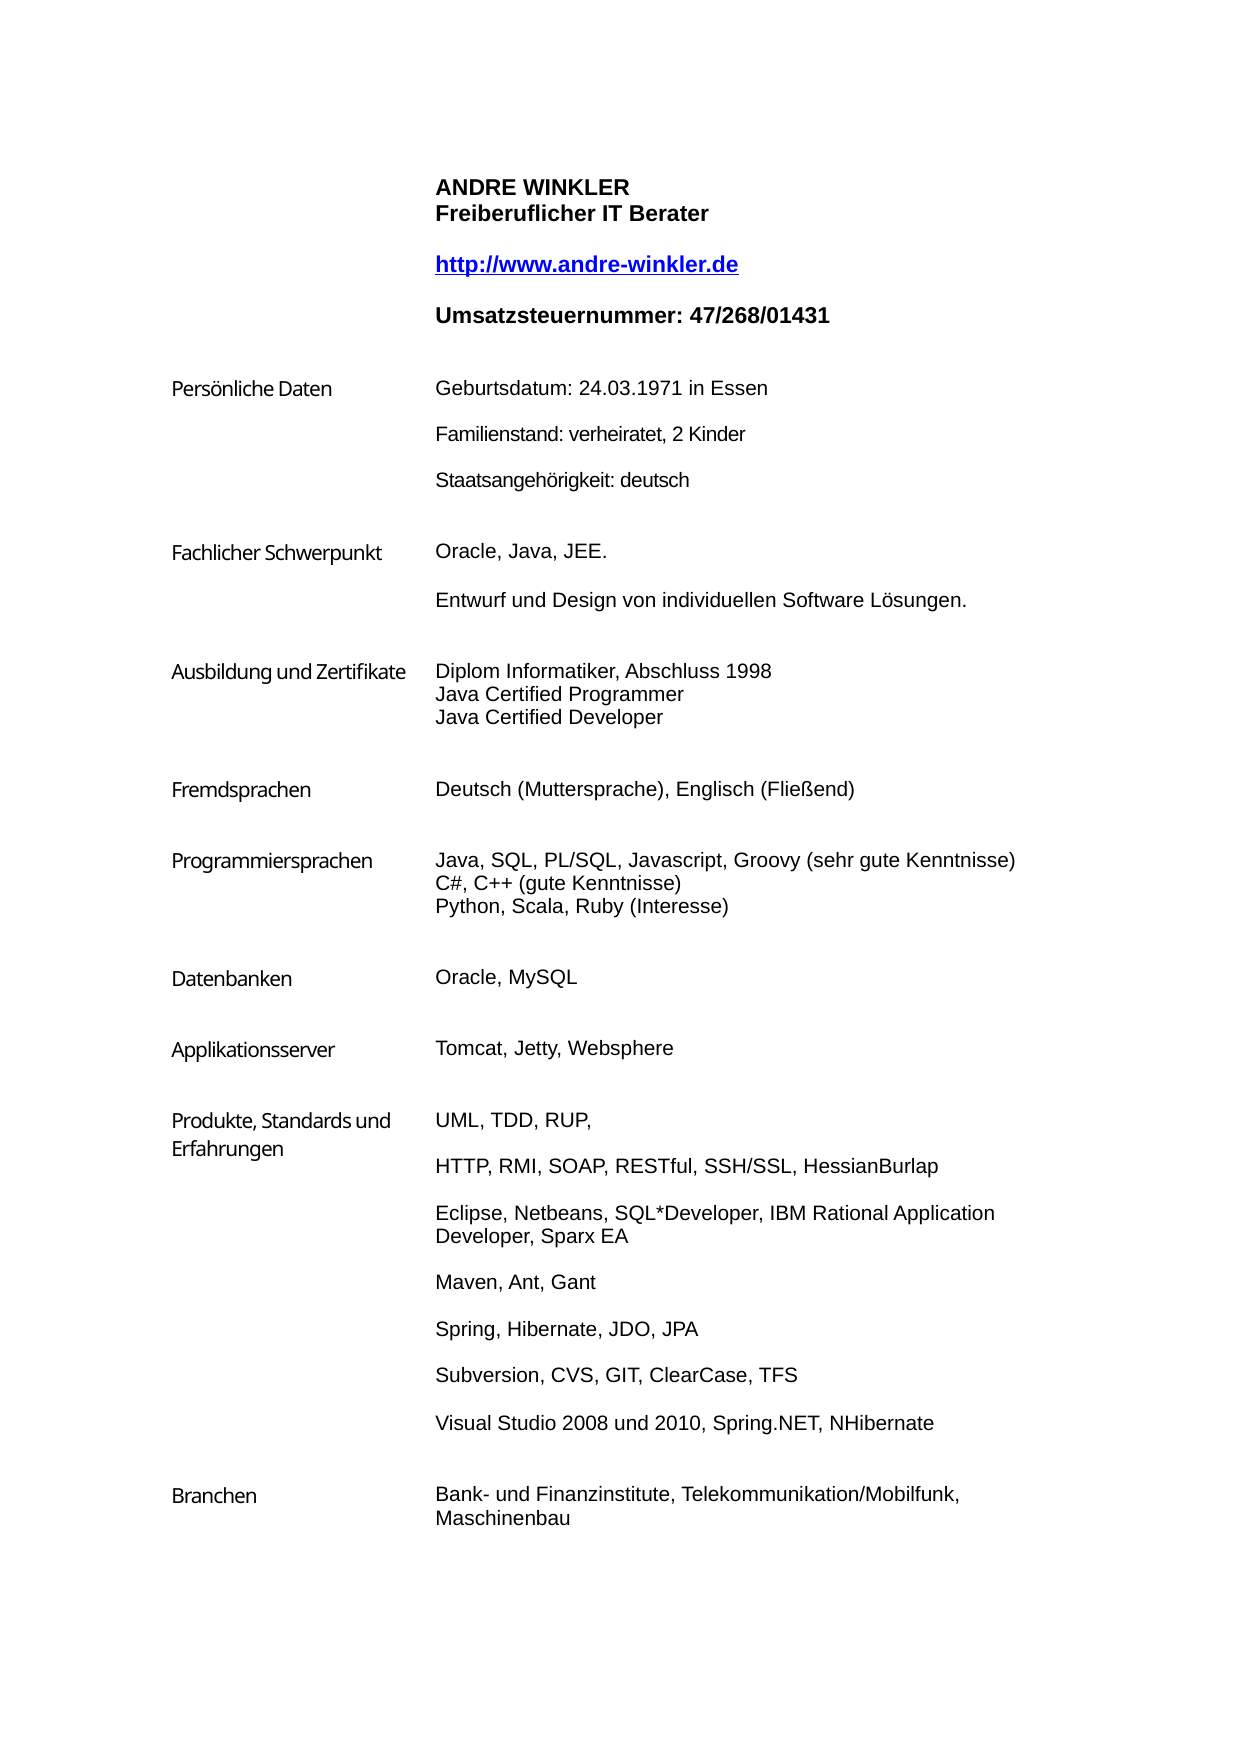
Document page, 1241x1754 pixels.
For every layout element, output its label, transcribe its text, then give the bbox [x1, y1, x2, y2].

table_cell Programmiersprachen [160, 823, 424, 941]
table_cell Oracle, MySQL [424, 941, 1079, 1012]
table_cell Applikationsserver [160, 1012, 424, 1083]
table_cell Oracle, Java, JEE. Entwurf und Design von individuellen Software Lösungen. [424, 515, 1079, 634]
table_cell Produkte, Standards und Erfahrungen [160, 1083, 424, 1458]
table_cell Tomcat, Jetty, Websphere [424, 1012, 1079, 1083]
table_cell Diplom Informatiker, Abschluss 1998 Java Certified Programmer Java Certified Developer [424, 635, 1079, 752]
table_cell Persönliche Daten [160, 352, 424, 515]
table_cell Bank- und Finanzinstitute, Telekommunikation/Mobilfunk, Maschinenbau [424, 1458, 1079, 1552]
table_cell Datenbanken [160, 941, 424, 1012]
table_cell UML, TDD, RUP, HTTP, RMI, SOAP, RESTful, SSH/SSL, HessianBurlap Eclipse, Netbeans, SQL*Developer, IBM Rational Application Developer, Sparx EA Maven, Ant, Gant Spring, Hibernate, JDO, JPA Subversion, CVS, GIT, ClearCase, TFS Visual Studio 2008 und 2010, Spring.NET, NHibernate [424, 1083, 1079, 1458]
table_cell Fremdsprachen [160, 752, 424, 823]
table_cell Branchen [160, 1458, 424, 1552]
table_header ANDRE WINKLER Freiberuflicher IT Berater http://www.andre-winkler.de Umsatzsteuernummer: 47/268/01431 [424, 150, 1079, 352]
table_header [160, 150, 424, 352]
table_cell Fachlicher Schwerpunkt [160, 515, 424, 634]
table_cell Java, SQL, PL/SQL, Javascript, Groovy (sehr gute Kenntnisse) C#, C++ (gute Kenntnisse) Python, Scala, Ruby (Interesse) [424, 823, 1079, 941]
table_cell Geburtsdatum: 24.03.1971 in Essen Familienstand: verheiratet, 2 Kinder Staatsangehörigkeit: deutsch [424, 352, 1079, 515]
table_cell Deutsch (Muttersprache), Englisch (Fließend) [424, 752, 1079, 823]
table_cell Ausbildung und Zertifikate [160, 635, 424, 752]
